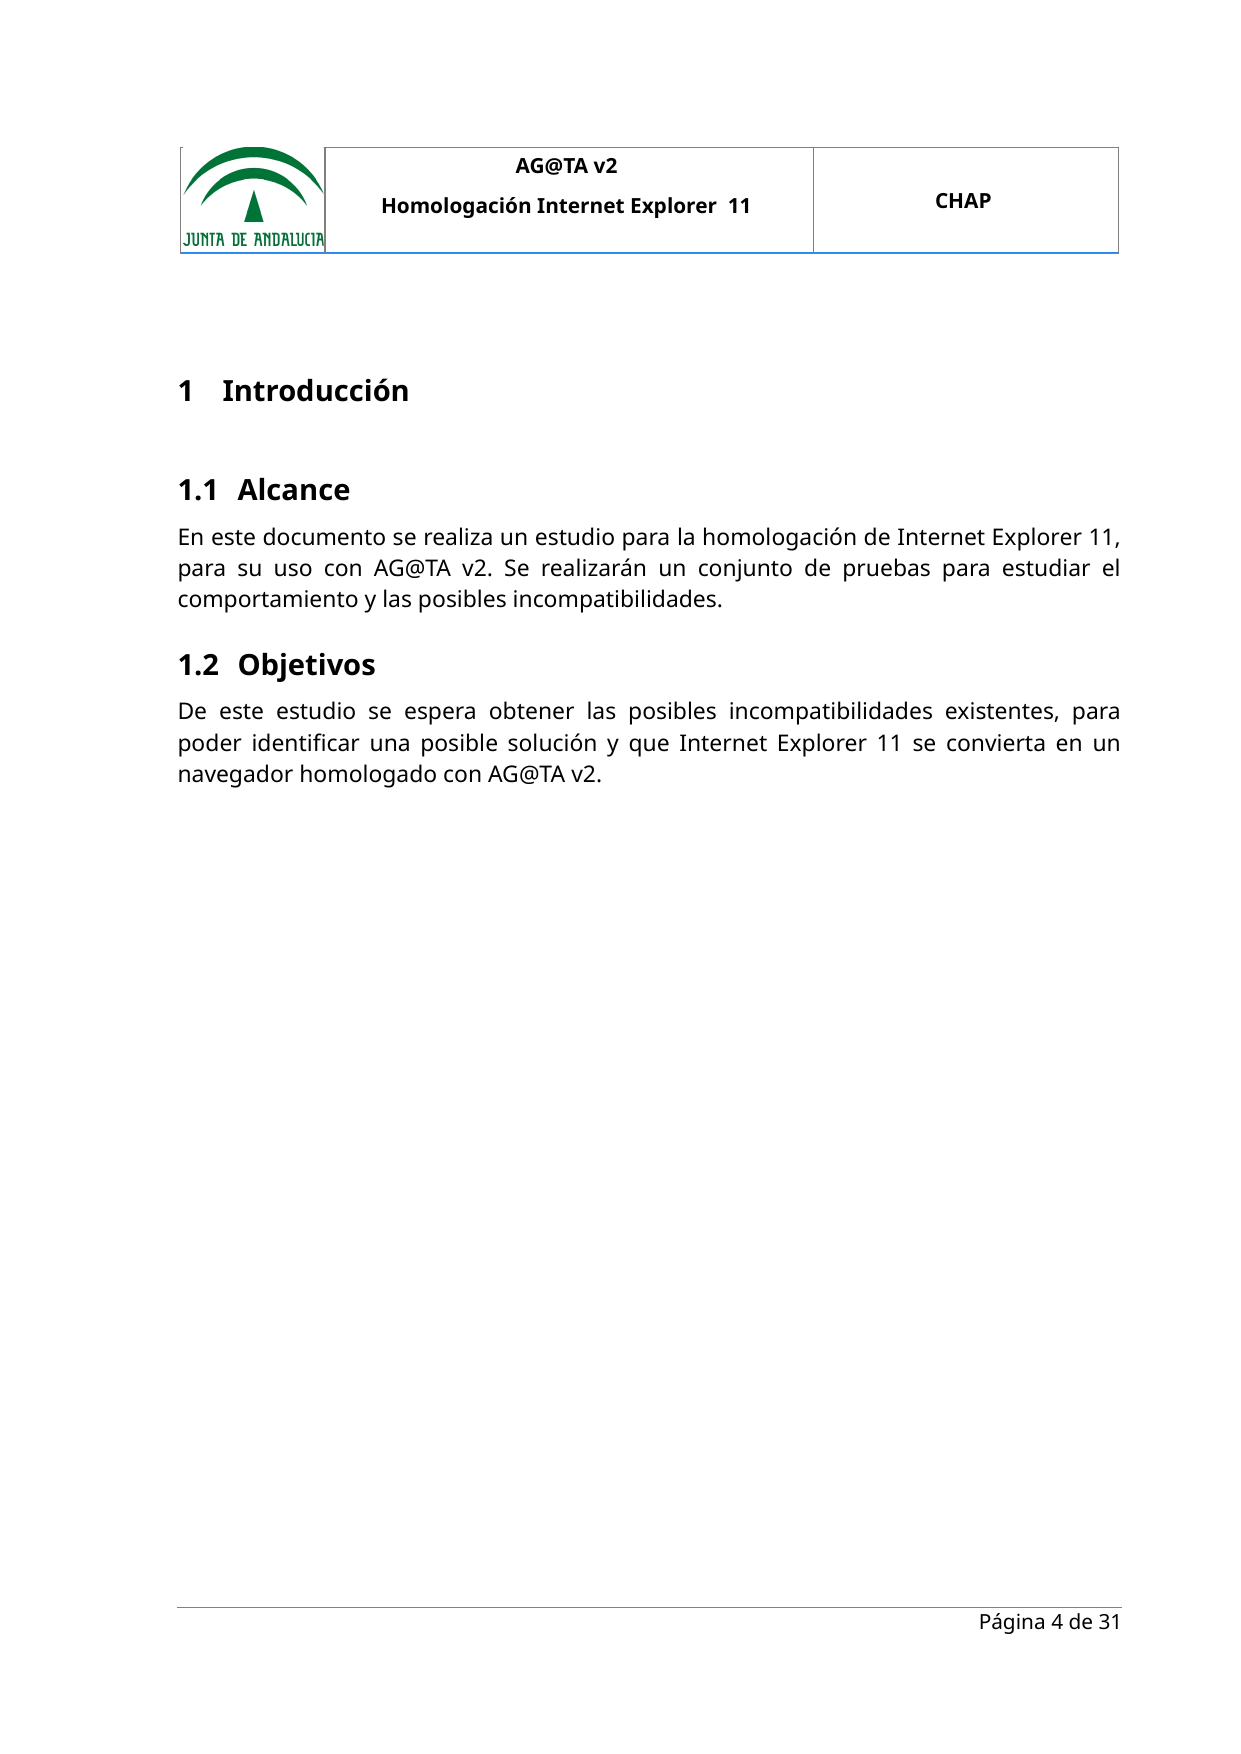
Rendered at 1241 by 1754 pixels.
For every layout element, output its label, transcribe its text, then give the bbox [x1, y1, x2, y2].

text De este estudio se espera obtener las posibles incompatibilidades existentes, para poder identificar una posible solución y que Internet Explorer 11 se convierta en un navegador homologado con AG@TA v2. [177, 695, 1122, 789]
subtitle Alcance [177, 469, 1122, 509]
picture [183, 147, 324, 246]
text En este documento se realiza un estudio para la homologación de Internet Explorer 11, para su uso con AG@TA v2. Se realizarán un conjunto de pruebas para estudiar el comportamiento y las posibles incompatibilidades. [177, 521, 1122, 614]
subtitle Introducción [177, 371, 1122, 410]
subtitle Objetivos [177, 644, 1122, 683]
